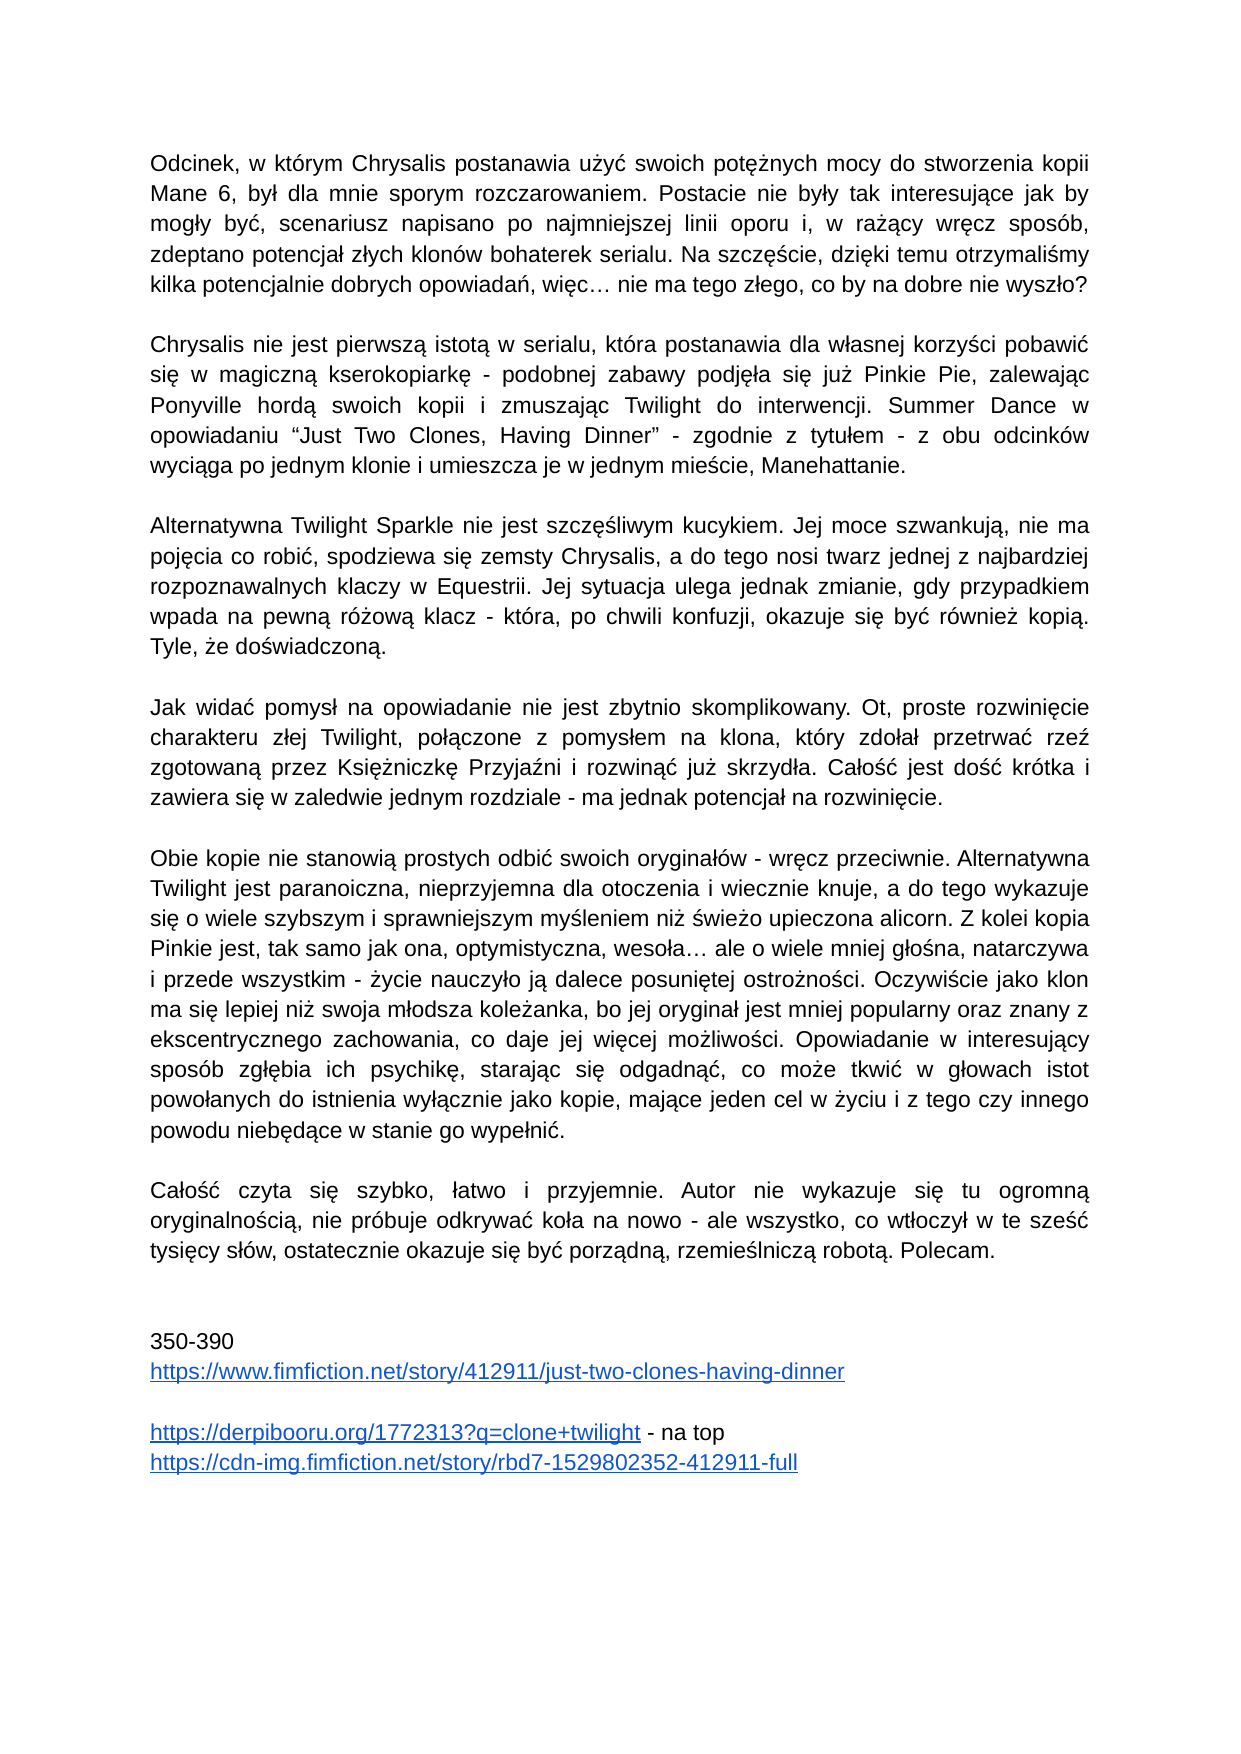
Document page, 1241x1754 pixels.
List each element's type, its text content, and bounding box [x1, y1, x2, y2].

text Jak widać pomysł na opowiadanie nie jest zbytnio skomplikowany. Ot, proste rozwinięcie charakteru złej Twilight, połączone z pomysłem na klona, który zdołał przetrwać rzeź zgotowaną przez Księżniczkę Przyjaźni i rozwinąć już skrzydła. Całość jest dość krótka i zawiera się w zaledwie jednym rozdziale - ma jednak potencjał na rozwinięcie. [150, 694, 1090, 811]
text Całość czyta się szybko, łatwo i przyjemnie. Autor nie wykazuje się tu ogromną oryginalnością, nie próbuje odkrywać koła na nowo - ale wszystko, co wtłoczył w te sześć tysięcy słów, ostatecznie okazuje się być porządną, rzemieślniczą robotą. Polecam. [150, 1177, 1090, 1264]
text Chrysalis nie jest pierwszą istotą w serialu, która postanawia dla własnej korzyści pobawić się w magiczną kserokopiarkę - podobnej zabawy podjęła się już Pinkie Pie, zalewając Ponyville hordą swoich kopii i zmuszając Twilight do interwencji. Summer Dance w opowiadaniu “Just Two Clones, Having Dinner” - zgodnie z tytułem - z obu odcinków wyciąga po jednym klonie i umieszcza je w jednym mieście, Manehattanie. [150, 331, 1090, 478]
text https://cdn-img.fimfiction.net/story/rbd7-1529802352-412911-full [150, 1449, 1090, 1475]
text Obie kopie nie stanowią prostych odbić swoich oryginałów - wręcz przeciwnie. Alternatywna Twilight jest paranoiczna, nieprzyjemna dla otoczenia i wiecznie knuje, a do tego wykazuje się o wiele szybszym i sprawniejszym myśleniem niż świeżo upieczona alicorn. Z kolei kopia Pinkie jest, tak samo jak ona, optymistyczna, wesoła… ale o wiele mniej głośna, natarczywa i przede wszystkim - życie nauczyło ją dalece posuniętej ostrożności. Oczywiście jako klon ma się lepiej niż swoja młodsza koleżanka, bo jej oryginał jest mniej popularny oraz znany z ekscentrycznego zachowania, co daje jej więcej możliwości. Opowiadanie w interesujący sposób zgłębia ich psychikę, starając się odgadnąć, co może tkwić w głowach istot powołanych do istnienia wyłącznie jako kopie, mające jeden cel w życiu i z tego czy innego powodu niebędące w stanie go wypełnić. [150, 845, 1090, 1143]
text 350-390 [150, 1328, 1090, 1354]
text https://www.fimfiction.net/story/412911/just-two-clones-having-dinner [150, 1358, 1090, 1385]
text https://derpibooru.org/1772313?q=clone+twilight - na top [150, 1419, 1090, 1445]
text Alternatywna Twilight Sparkle nie jest szczęśliwym kucykiem. Jej moce szwankują, nie ma pojęcia co robić, spodziewa się zemsty Chrysalis, a do tego nosi twarz jednej z najbardziej rozpoznawalnych klaczy w Equestrii. Jej sytuacja ulega jednak zmianie, gdy przypadkiem wpada na pewną różową klacz - która, po chwili konfuzji, okazuje się być również kopią. Tyle, że doświadczoną. [150, 512, 1090, 660]
text Odcinek, w którym Chrysalis postanawia użyć swoich potężnych mocy do stworzenia kopii Mane 6, był dla mnie sporym rozczarowaniem. Postacie nie były tak interesujące jak by mogły być, scenariusz napisano po najmniejszej linii oporu i, w rażący wręcz sposób, zdeptano potencjał złych klonów bohaterek serialu. Na szczęście, dzięki temu otrzymaliśmy kilka potencjalnie dobrych opowiadań, więc… nie ma tego złego, co by na dobre nie wyszło? [150, 150, 1090, 297]
